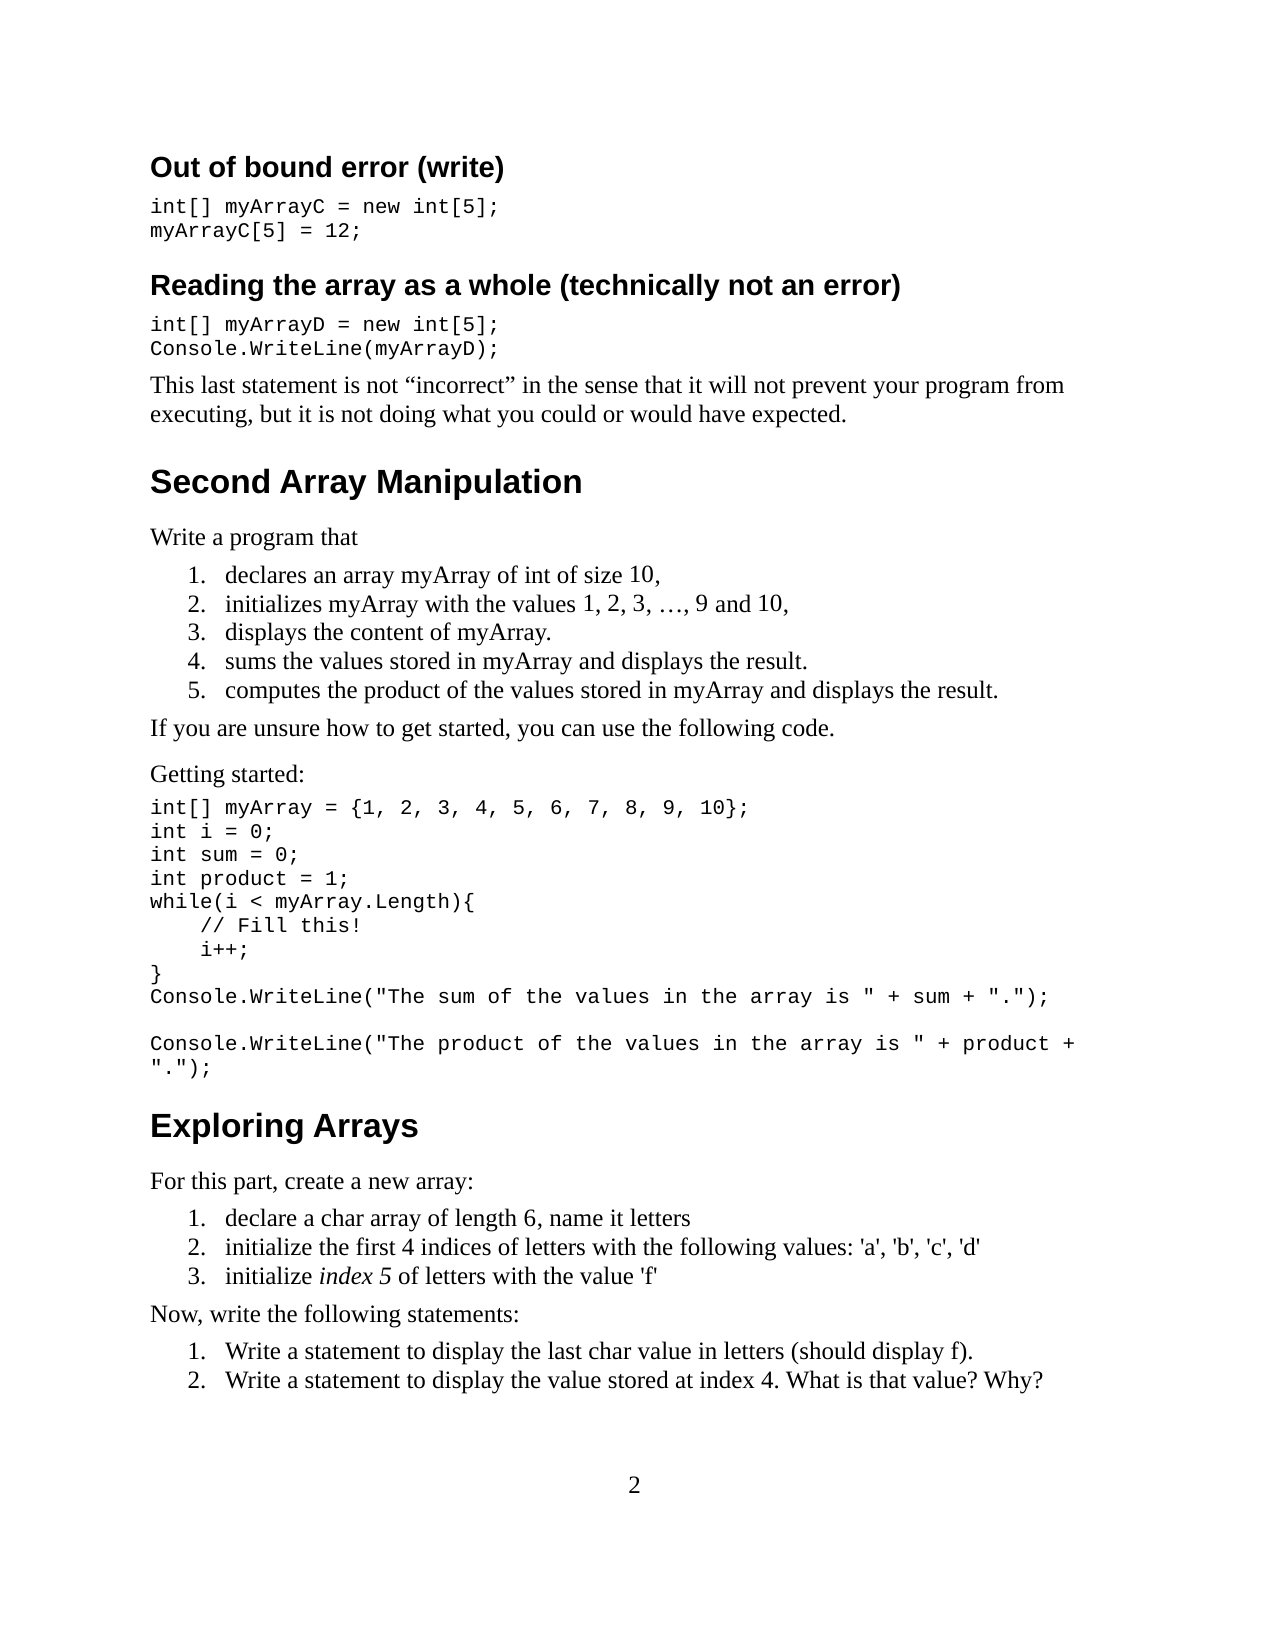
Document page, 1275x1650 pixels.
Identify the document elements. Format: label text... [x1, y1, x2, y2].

list declares an array myArray of int of size , [187, 560, 1125, 589]
text int[] myArrayC = new int[5]; [150, 196, 1125, 220]
list sums the values stored in myArray and displays the result. [187, 646, 1125, 675]
text Console.WriteLine("The product of the values in the array is " + product + "."); [150, 1033, 1125, 1081]
text Write a program that [150, 522, 1125, 551]
text Getting started: [150, 759, 1125, 788]
text Console.WriteLine("The sum of the values in the array is " + sum + "."); [150, 986, 1125, 1010]
list initializes myArray with the values , , , …, and , [187, 589, 1125, 617]
text while(i < myArray.Length){ [150, 892, 1125, 915]
list initialize index 5 of letters with the value 'f' [187, 1261, 1125, 1290]
text // Fill this! [150, 915, 1125, 939]
list Write a statement to display the last char value in letters (should display f). [187, 1336, 1125, 1365]
list declare a char array of length , name it letters [187, 1203, 1125, 1232]
text int[] myArray = {1, 2, 3, 4, 5, 6, 7, 8, 9, 10}; [150, 797, 1125, 821]
subtitle Exploring Arrays [150, 1106, 1125, 1144]
text Now, write the following statements: [150, 1299, 1125, 1327]
text } [150, 962, 1125, 986]
list computes the product of the values stored in myArray and displays the result. [187, 675, 1125, 704]
subtitle Second Array Manipulation [150, 462, 1125, 501]
text This last statement is not “incorrect” in the sense that it will not prevent your program from executing, but it is not doing what you could or would have expected. [150, 371, 1125, 428]
text If you are unsure how to get started, you can use the following code. [150, 713, 1125, 741]
text int[] myArrayD = new int[5]; [150, 314, 1125, 338]
list initialize the first 4 indices of letters with the following values: 'a', 'b', 'c', 'd' [187, 1232, 1125, 1261]
text int i = 0; [150, 821, 1125, 844]
text myArrayC[5] = 12; [150, 220, 1125, 243]
text i++; [150, 939, 1125, 962]
list displays the content of myArray. [187, 617, 1125, 646]
text int product = 1; [150, 868, 1125, 892]
text int sum = 0; [150, 844, 1125, 868]
text Console.WriteLine(myArrayD); [150, 338, 1125, 362]
subtitle Out of bound error (write) [150, 150, 1125, 183]
text For this part, create a new array: [150, 1166, 1125, 1194]
subtitle Reading the array as a whole (technically not an error) [150, 268, 1125, 302]
list Write a statement to display the value stored at index 4. What is that value? Why? [187, 1365, 1125, 1394]
